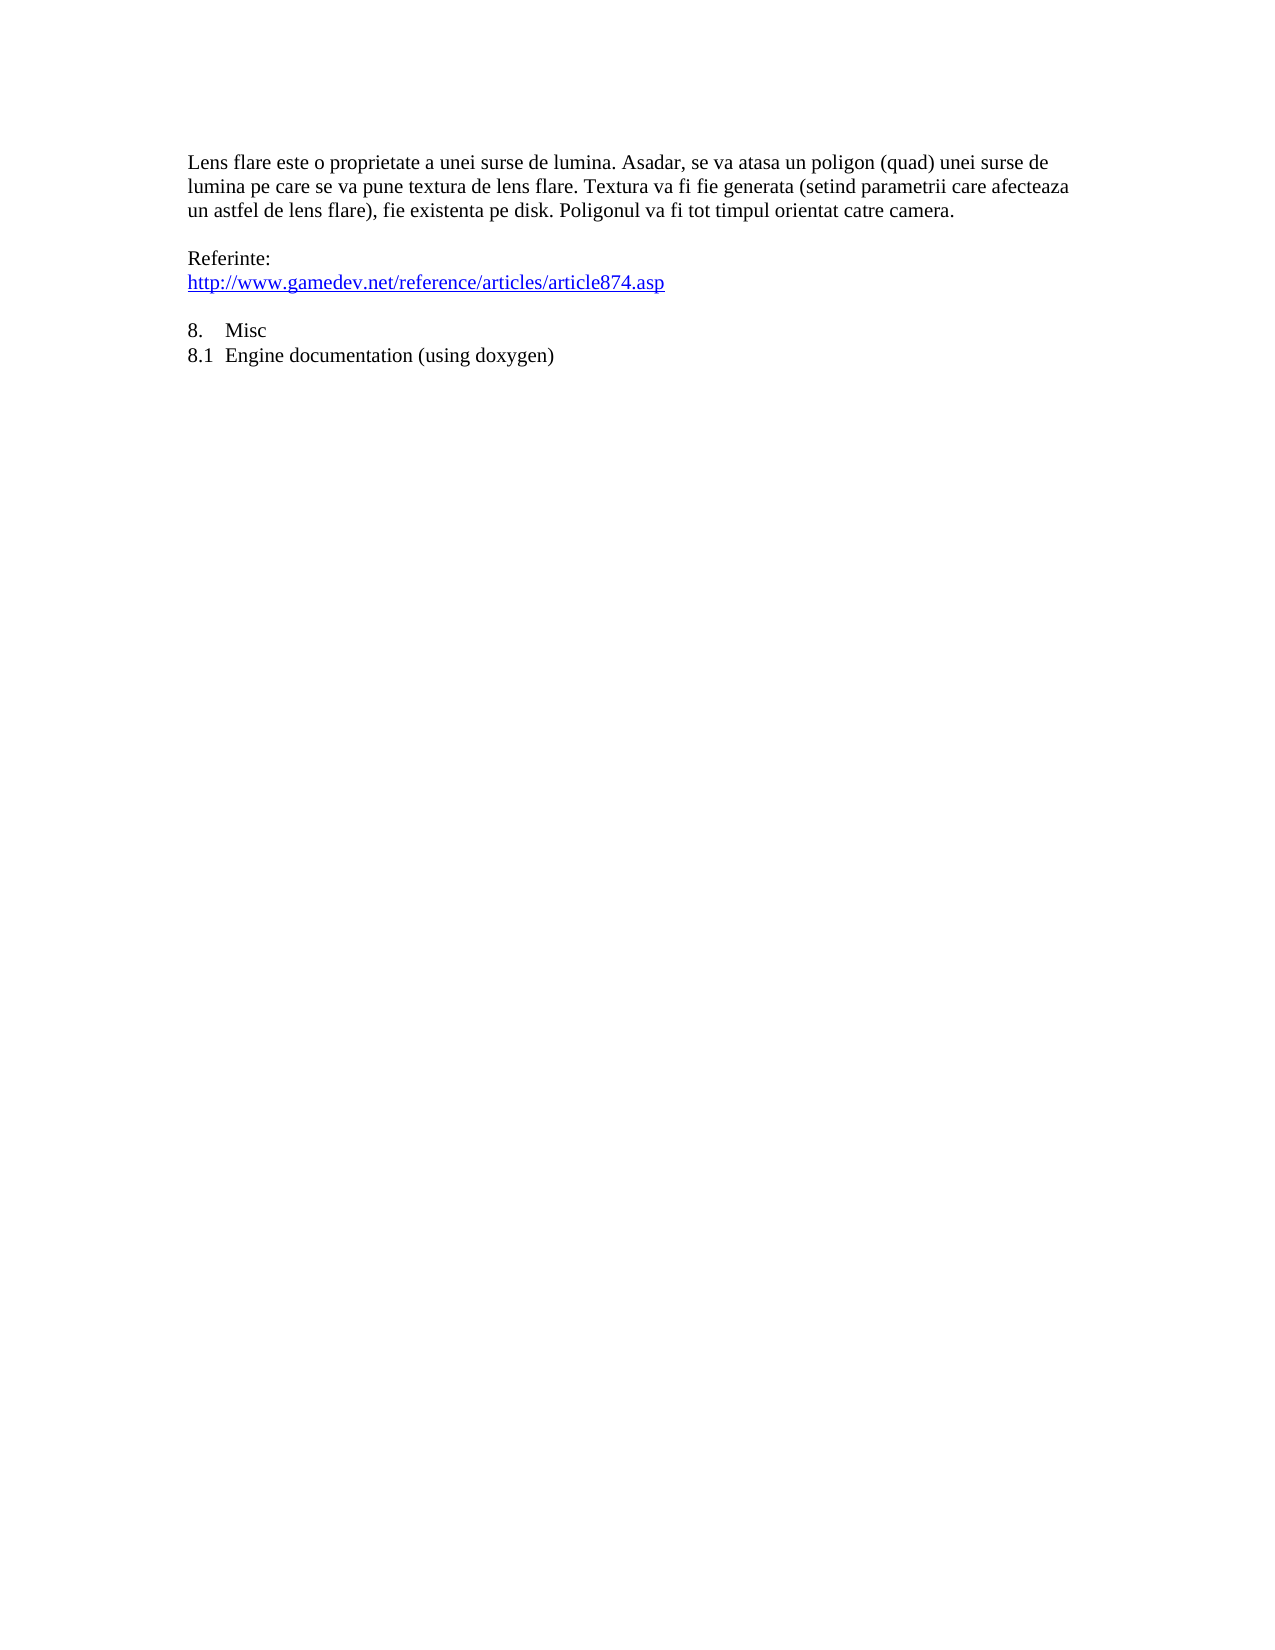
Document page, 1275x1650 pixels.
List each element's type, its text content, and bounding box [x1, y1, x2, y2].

text http://www.gamedev.net/reference/articles/article874.asp [187, 270, 1087, 294]
text Lens flare este o proprietate a unei surse de lumina. Asadar, se va atasa un poligon (quad) unei surse de lumina pe care se va pune textura de lens flare. Textura va fi fie generata (setind parametrii care afecteaza un astfel de lens flare), fie existenta pe disk. Poligonul va fi tot timpul orientat catre camera. [187, 150, 1087, 222]
list Misc [187, 318, 1087, 342]
text Referinte: [187, 246, 1087, 270]
list Engine documentation (using doxygen) [187, 342, 1087, 367]
